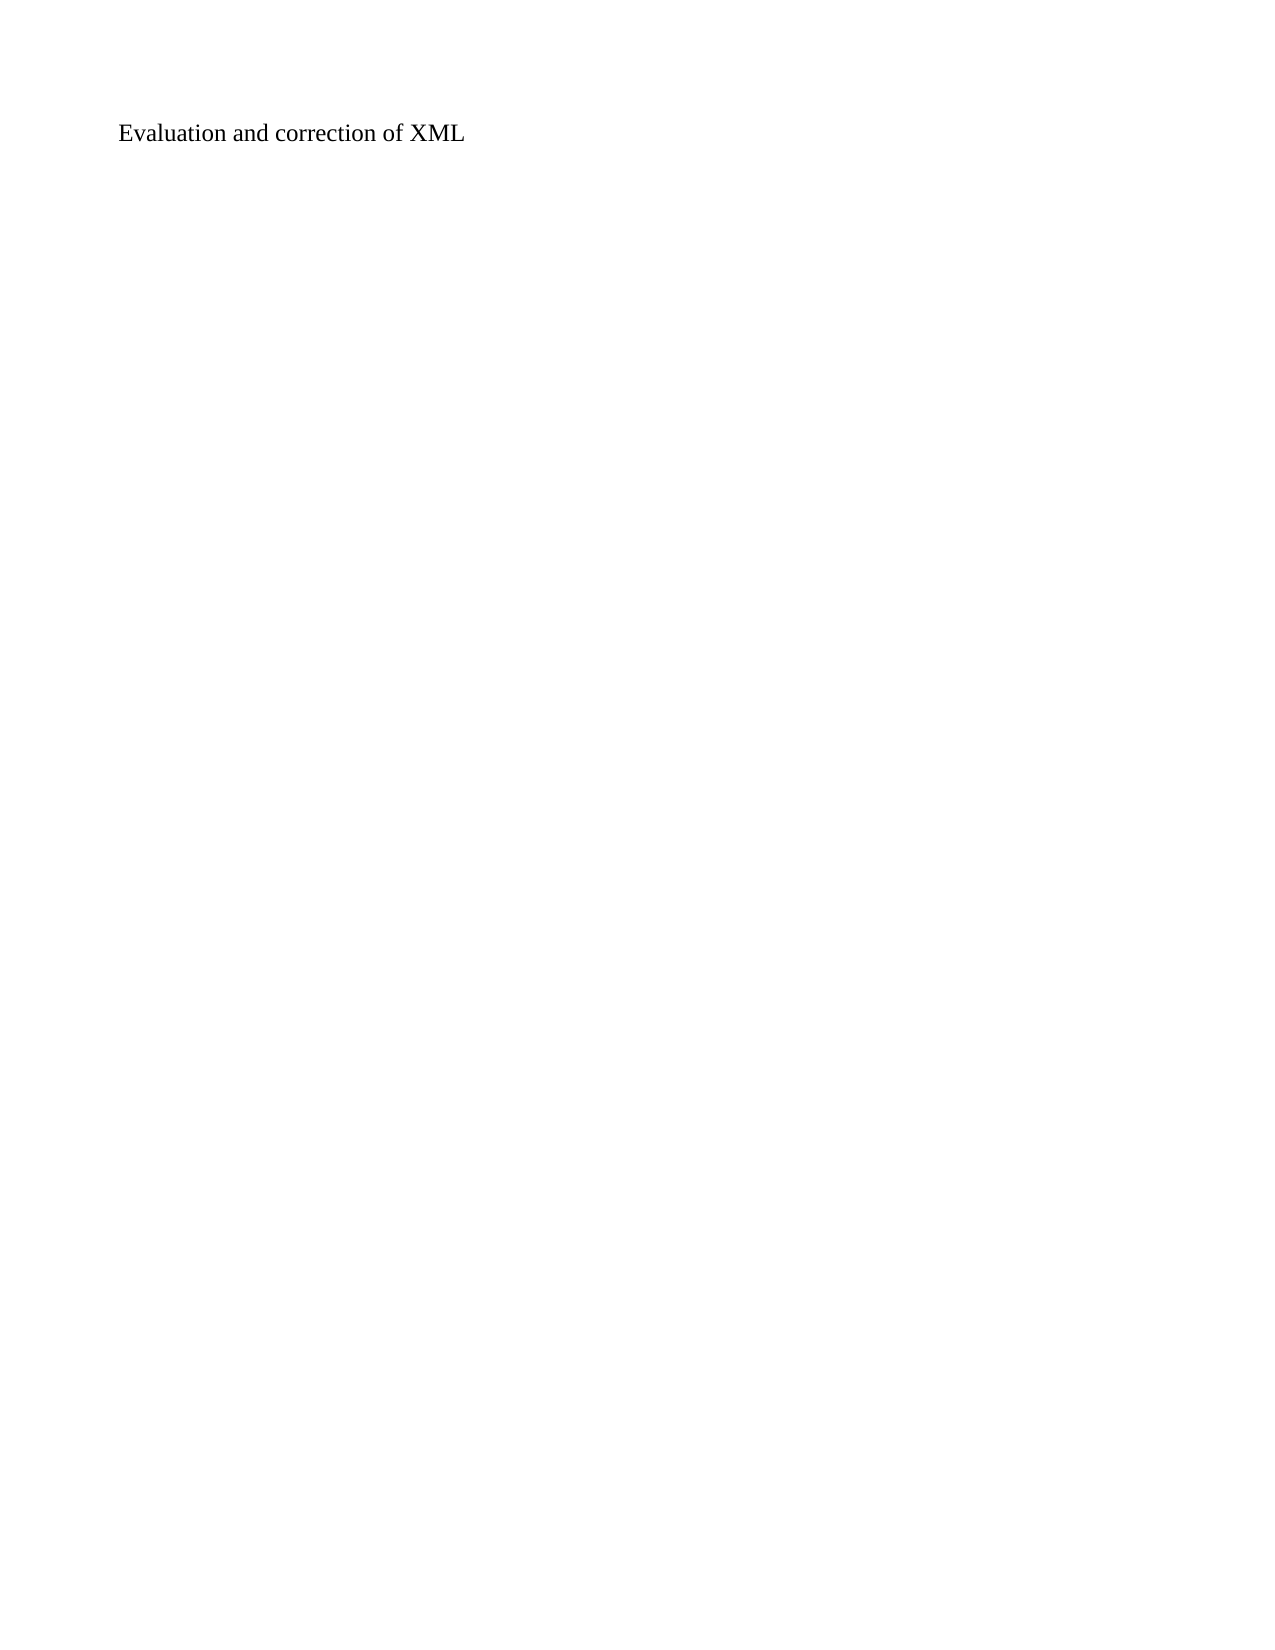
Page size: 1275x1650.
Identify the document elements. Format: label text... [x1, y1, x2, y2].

text Evaluation and correction of XML [118, 118, 1157, 147]
